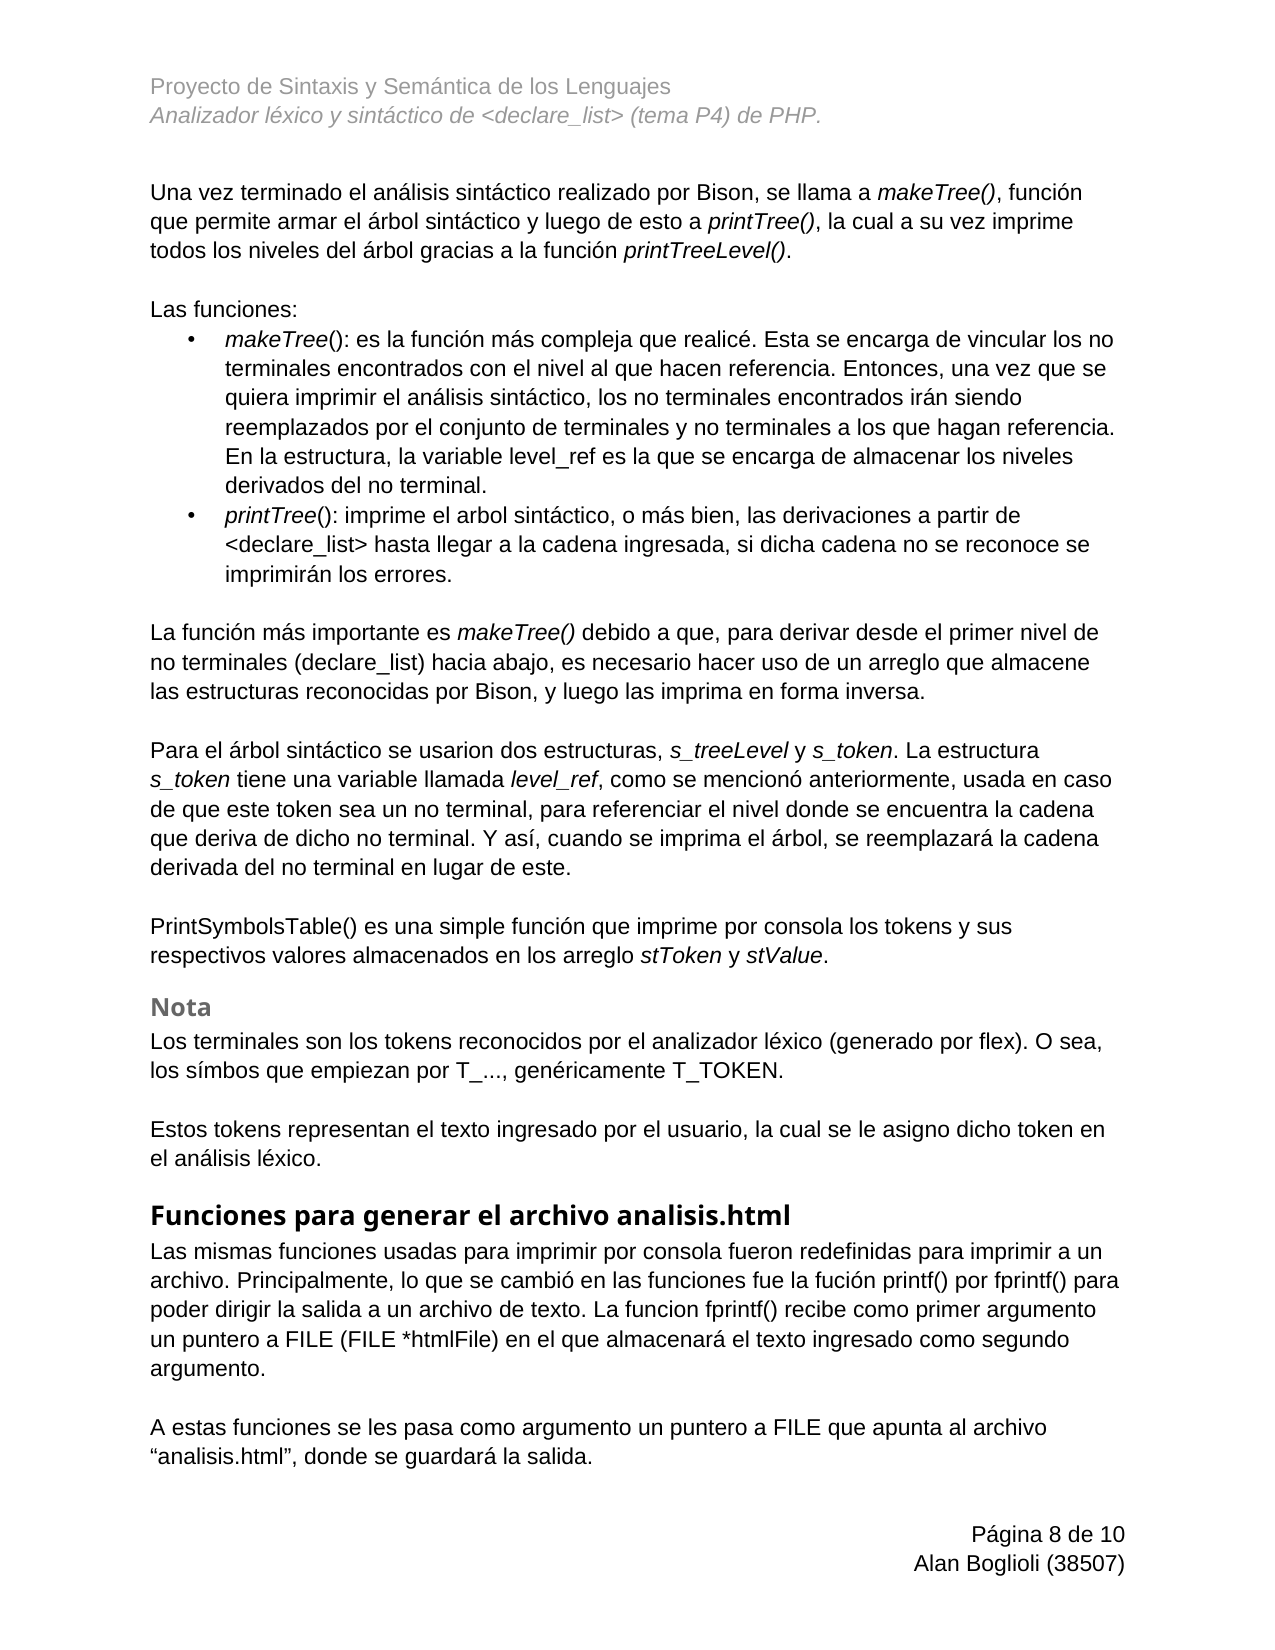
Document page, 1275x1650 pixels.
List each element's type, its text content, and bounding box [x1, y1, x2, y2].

text La función más importante es makeTree() debido a que, para derivar desde el primer nivel de no terminales (declare_list) hacia abajo, es necesario hacer uso de un arreglo que almacene las estructuras reconocidas por Bison, y luego las imprima en forma inversa. [150, 620, 1125, 704]
text A estas funciones se les pasa como argumento un puntero a FILE que apunta al archivo “analisis.html”, donde se guardará la salida. [150, 1415, 1125, 1470]
text Las mismas funciones usadas para imprimir por consola fueron redefinidas para imprimir a un archivo. Principalmente, lo que se cambió en las funciones fue la fución printf() por fprintf() para poder dirigir la salida a un archivo de texto. La funcion fprintf() recibe como primer argumento un puntero a FILE (FILE *htmlFile) en el que almacenará el texto ingresado como segundo argumento. [150, 1238, 1125, 1382]
text Para el árbol sintáctico se usarion dos estructuras, s_treeLevel y s_token. La estructura s_token tiene una variable llamada level_ref, como se mencionó anteriormente, usada en caso de que este token sea un no terminal, para referenciar el nivel donde se encuentra la cadena que deriva de dicho no terminal. Y así, cuando se imprima el árbol, se reemplazará la cadena derivada del no terminal en lugar de este. [150, 737, 1125, 881]
list makeTree(): es la función más compleja que realicé. Esta se encarga de vincular los no terminales encontrados con el nivel al que hacen referencia. Entonces, una vez que se quiera imprimir el análisis sintáctico, los no terminales encontrados irán siendo reemplazados por el conjunto de terminales y no terminales a los que hagan referencia. En la estructura, la variable level_ref es la que se encarga de almacenar los niveles derivados del no terminal. [187, 326, 1125, 499]
text Las funciones: [150, 297, 1125, 322]
subtitle Funciones para generar el archivo analisis.html [150, 1196, 1125, 1233]
text Los terminales son los tokens reconocidos por el analizador léxico (generado por flex). O sea, los símbos que empiezan por T_..., genéricamente T_TOKEN. [150, 1028, 1125, 1083]
list printTree(): imprime el arbol sintáctico, o más bien, las derivaciones a partir de <declare_list> hasta llegar a la cadena ingresada, si dicha cadena no se reconoce se imprimirán los errores. [187, 502, 1125, 587]
subtitle Nota [150, 989, 1125, 1023]
text PrintSymbolsTable() es una simple función que imprime por consola los tokens y sus respectivos valores almacenados en los arreglo stToken y stValue. [150, 914, 1125, 969]
text Estos tokens representan el texto ingresado por el usuario, la cual se le asigno dicho token en el análisis léxico. [150, 1116, 1125, 1171]
text Una vez terminado el análisis sintáctico realizado por Bison, se llama a makeTree(), función que permite armar el árbol sintáctico y luego de esto a printTree(), la cual a su vez imprime todos los niveles del árbol gracias a la función printTreeLevel(). [150, 179, 1125, 264]
